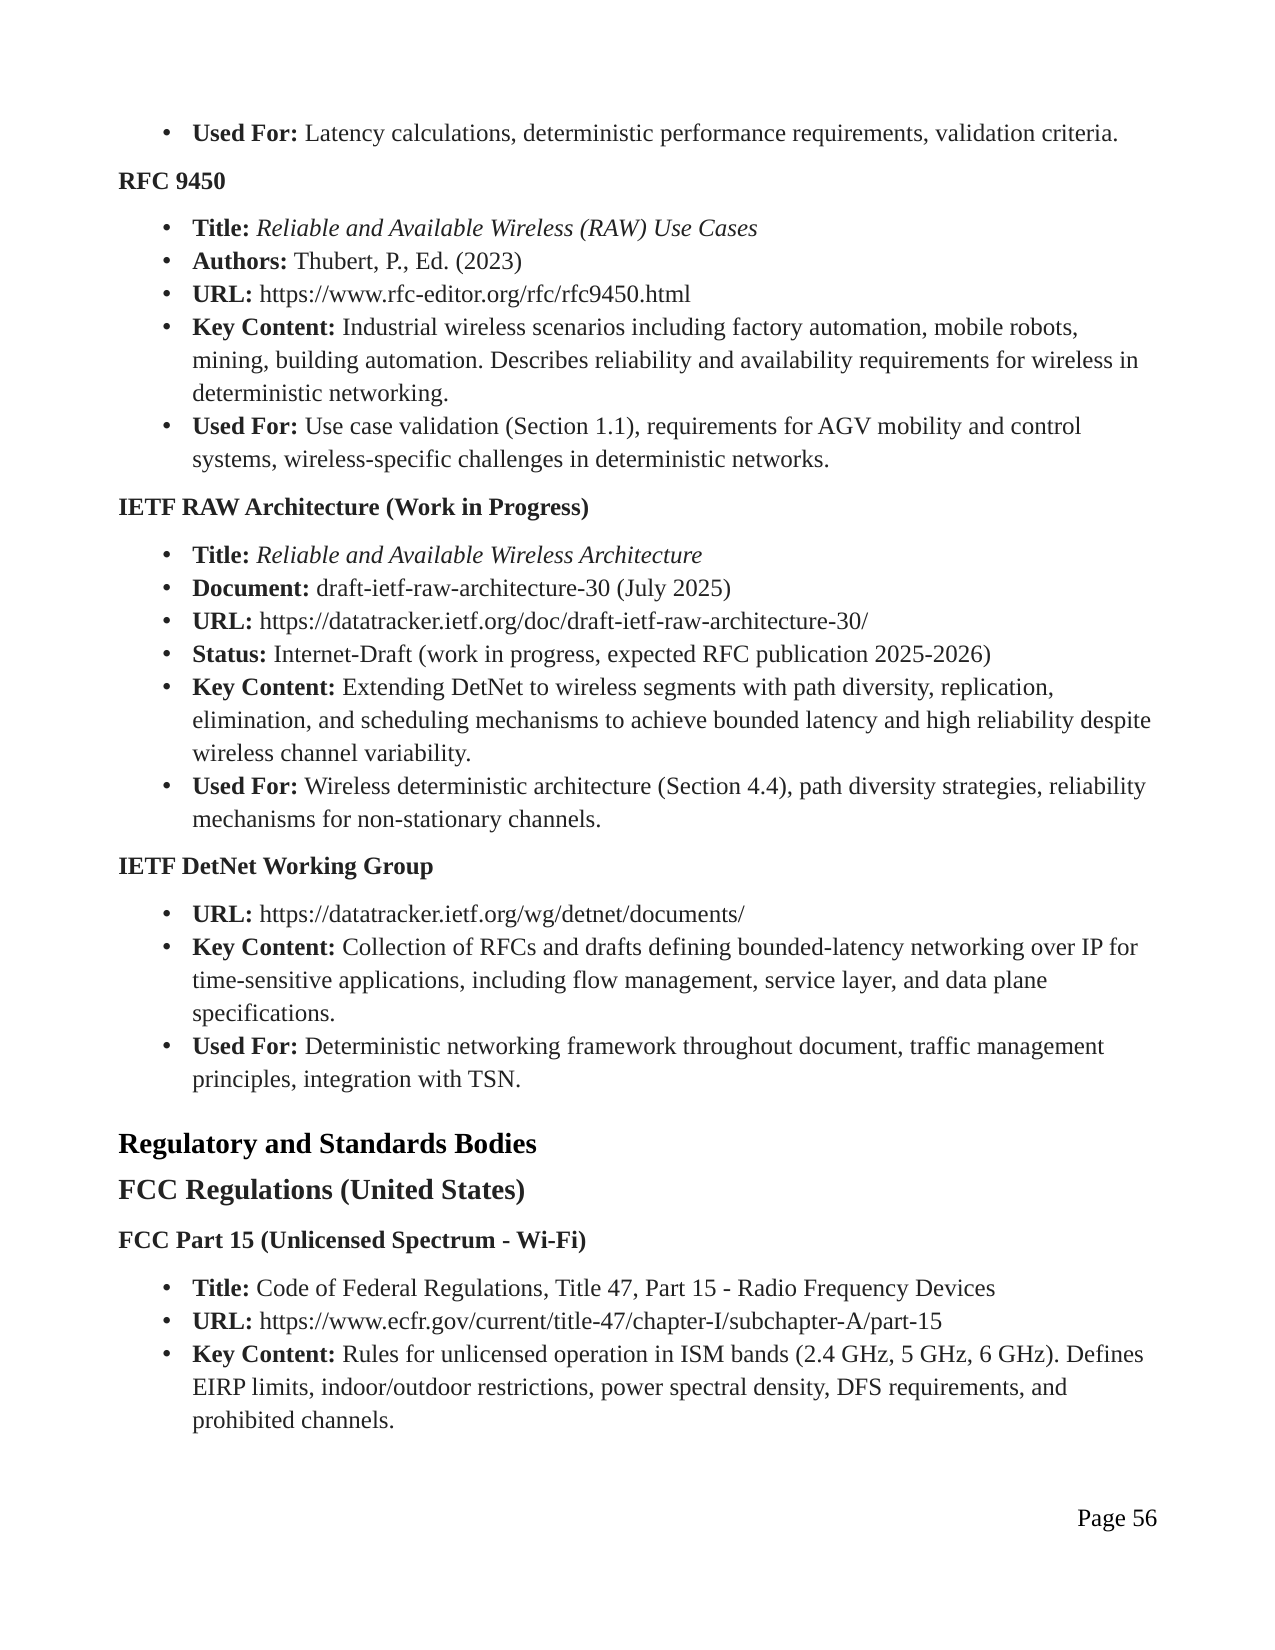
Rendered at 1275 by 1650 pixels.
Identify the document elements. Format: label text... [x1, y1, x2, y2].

subtitle Regulatory and Standards Bodies [118, 1126, 1157, 1160]
list Key Content: Rules for unlicensed operation in ISM bands (2.4 GHz, 5 GHz, 6 GHz). Defines EIRP limits, indoor/outdoor restrictions, power spectral density, DFS requirements, and prohibited channels. [162, 1339, 1157, 1434]
text IETF RAW Architecture (Work in Progress) [118, 492, 1157, 521]
list Used For: Deterministic networking framework throughout document, traffic management principles, integration with TSN. [162, 1031, 1157, 1093]
list Key Content: Collection of RFCs and drafts defining bounded-latency networking over IP for time-sensitive applications, including flow management, service layer, and data plane specifications. [162, 932, 1157, 1027]
list URL: https://www.rfc-editor.org/rfc/rfc9450.html [162, 279, 1157, 308]
list Key Content: Extending DetNet to wireless segments with path diversity, replication, elimination, and scheduling mechanisms to achieve bounded latency and high reliability despite wireless channel variability. [162, 672, 1157, 767]
list Used For: Wireless deterministic architecture (Section 4.4), path diversity strategies, reliability mechanisms for non-stationary channels. [162, 771, 1157, 833]
list URL: https://datatracker.ietf.org/doc/draft-ietf-raw-architecture-30/ [162, 606, 1157, 634]
list Title: Reliable and Available Wireless Architecture [162, 540, 1157, 568]
text FCC Part 15 (Unlicensed Spectrum - Wi-Fi) [118, 1226, 1157, 1254]
list Document: draft-ietf-raw-architecture-30 (July 2025) [162, 573, 1157, 601]
text RFC 9450 [118, 166, 1157, 194]
list URL: https://www.ecfr.gov/current/title-47/chapter-I/subchapter-A/part-15 [162, 1306, 1157, 1335]
list Title: Code of Federal Regulations, Title 47, Part 15 - Radio Frequency Devices [162, 1273, 1157, 1302]
list Status: Internet-Draft (work in progress, expected RFC publication 2025-2026) [162, 639, 1157, 667]
list Key Content: Industrial wireless scenarios including factory automation, mobile robots, mining, building automation. Describes reliability and availability requirements for wireless in deterministic networking. [162, 312, 1157, 407]
list Used For: Latency calculations, deterministic performance requirements, validation criteria. [162, 118, 1157, 147]
subtitle FCC Regulations (United States) [118, 1172, 1157, 1206]
list Authors: Thubert, P., Ed. (2023) [162, 246, 1157, 275]
list URL: https://datatracker.ietf.org/wg/detnet/documents/ [162, 899, 1157, 928]
list Used For: Use case validation (Section 1.1), requirements for AGV mobility and control systems, wireless-specific challenges in deterministic networks. [162, 411, 1157, 473]
list Title: Reliable and Available Wireless (RAW) Use Cases [162, 213, 1157, 242]
text IETF DetNet Working Group [118, 851, 1157, 880]
